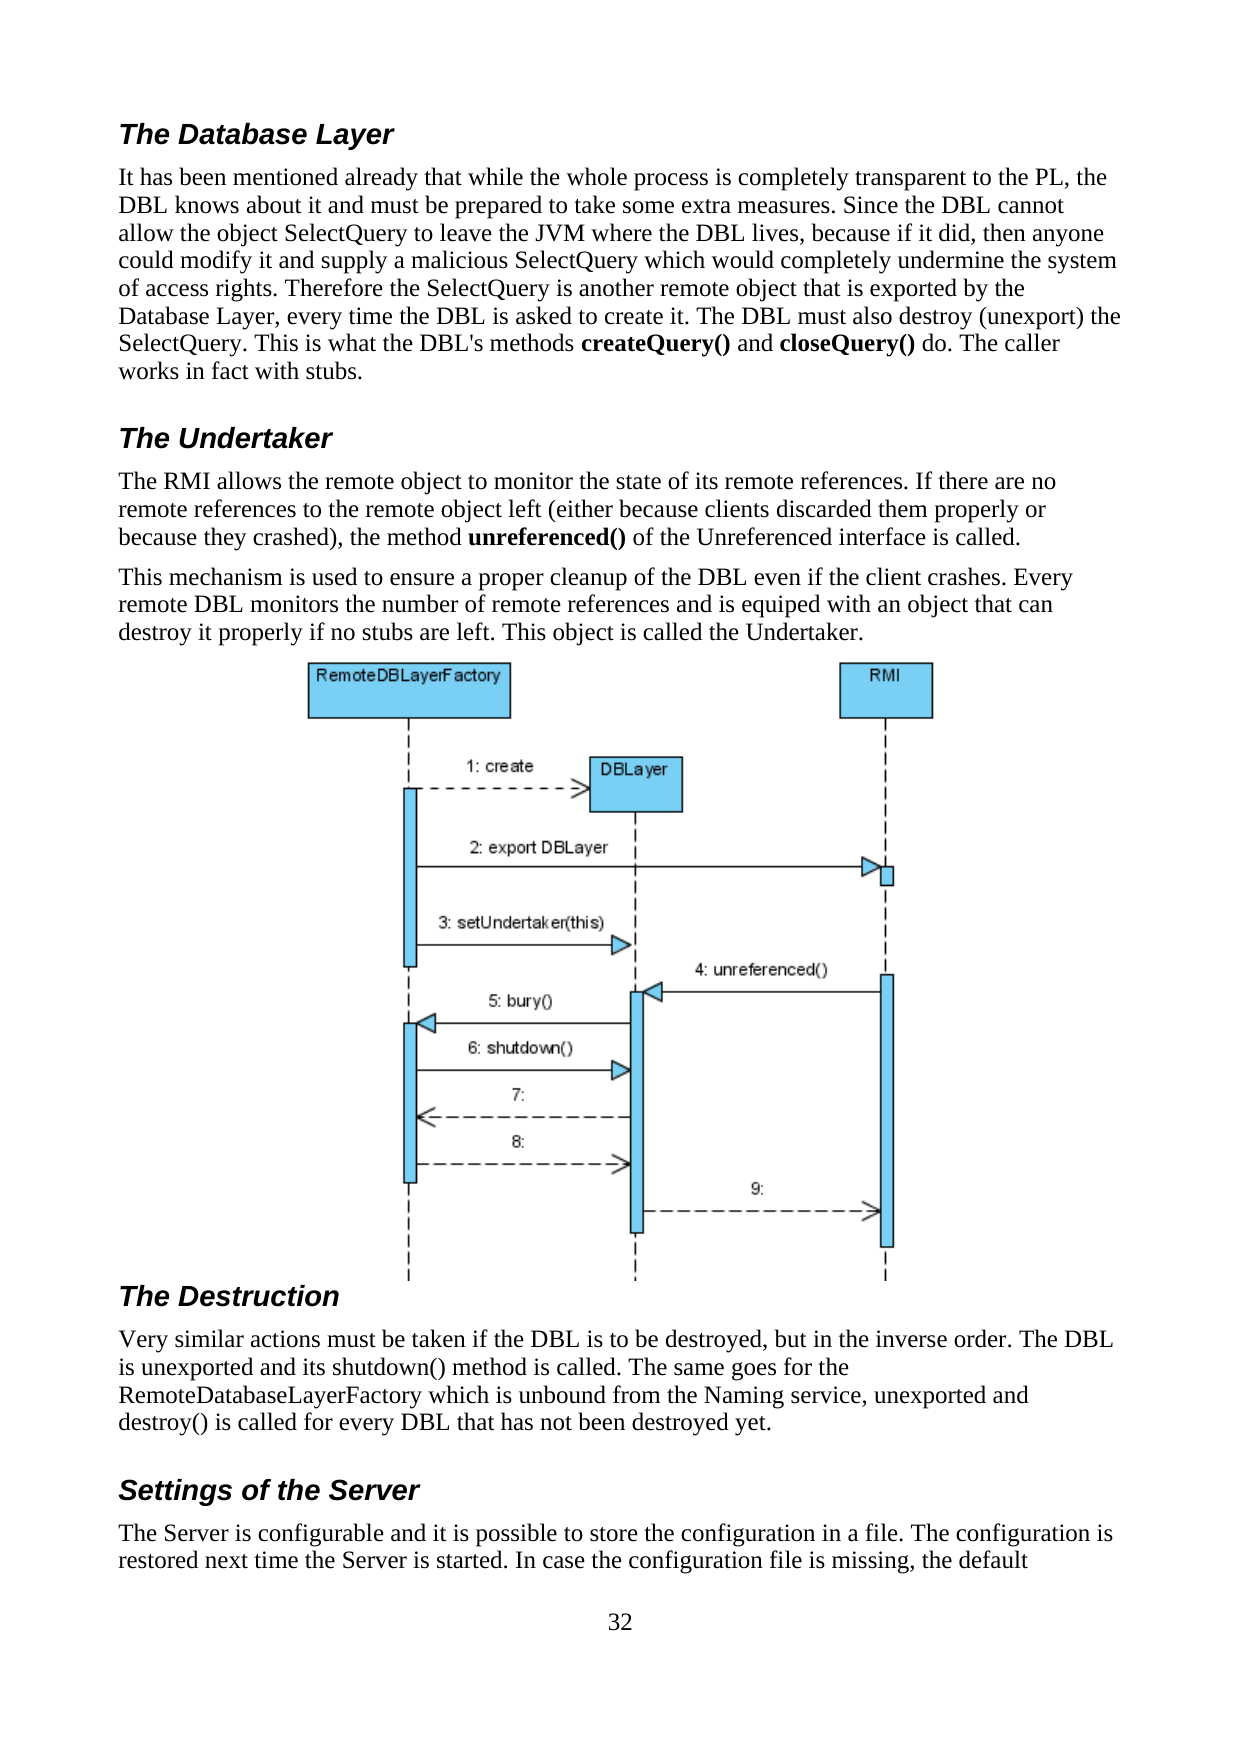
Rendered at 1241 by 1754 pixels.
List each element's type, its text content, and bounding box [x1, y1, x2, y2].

subtitle Settings of the Server [118, 1473, 1122, 1506]
subtitle The Destruction [118, 683, 1122, 1313]
picture [305, 658, 935, 1281]
subtitle The Database Layer [118, 118, 1122, 151]
text Very similar actions must be taken if the DBL is to be destroyed, but in the inverse order. The DBL is unexported and its shutdown() method is called. The same goes for the RemoteDatabaseLayerFactory which is unbound from the Naming service, unexported and destroy() is called for every DBL that has not been destroyed yet. [118, 1325, 1122, 1436]
text This mechanism is used to ensure a proper cleanup of the DBL even if the client crashes. Every remote DBL monitors the number of remote references and is equiped with an object that can destroy it properly if no stubs are left. This object is called the Undertaker. [118, 563, 1122, 646]
text The Server is configurable and it is possible to store the configuration in a file. The configuration is restored next time the Server is started. In case the configuration file is missing, the default [118, 1519, 1122, 1574]
text It has been mentioned already that while the whole process is completely transparent to the PL, the DBL knows about it and must be prepared to take some extra measures. Since the DBL cannot allow the object SelectQuery to leave the JVM where the DBL lives, because if it did, then anyone could modify it and supply a malicious SelectQuery which would completely undermine the system of access rights. Therefore the SelectQuery is another remote object that is exported by the Database Layer, every time the DBL is asked to create it. The DBL must also destroy (unexport) the SelectQuery. This is what the DBL's methods createQuery() and closeQuery() do. The caller works in fact with stubs. [118, 163, 1122, 385]
subtitle The Undertaker [118, 422, 1122, 455]
text The RMI allows the remote object to monitor the state of its remote references. If there are no remote references to the remote object left (either because clients discarded them properly or because they crashed), the method unreferenced() of the Unreferenced interface is called. [118, 467, 1122, 551]
